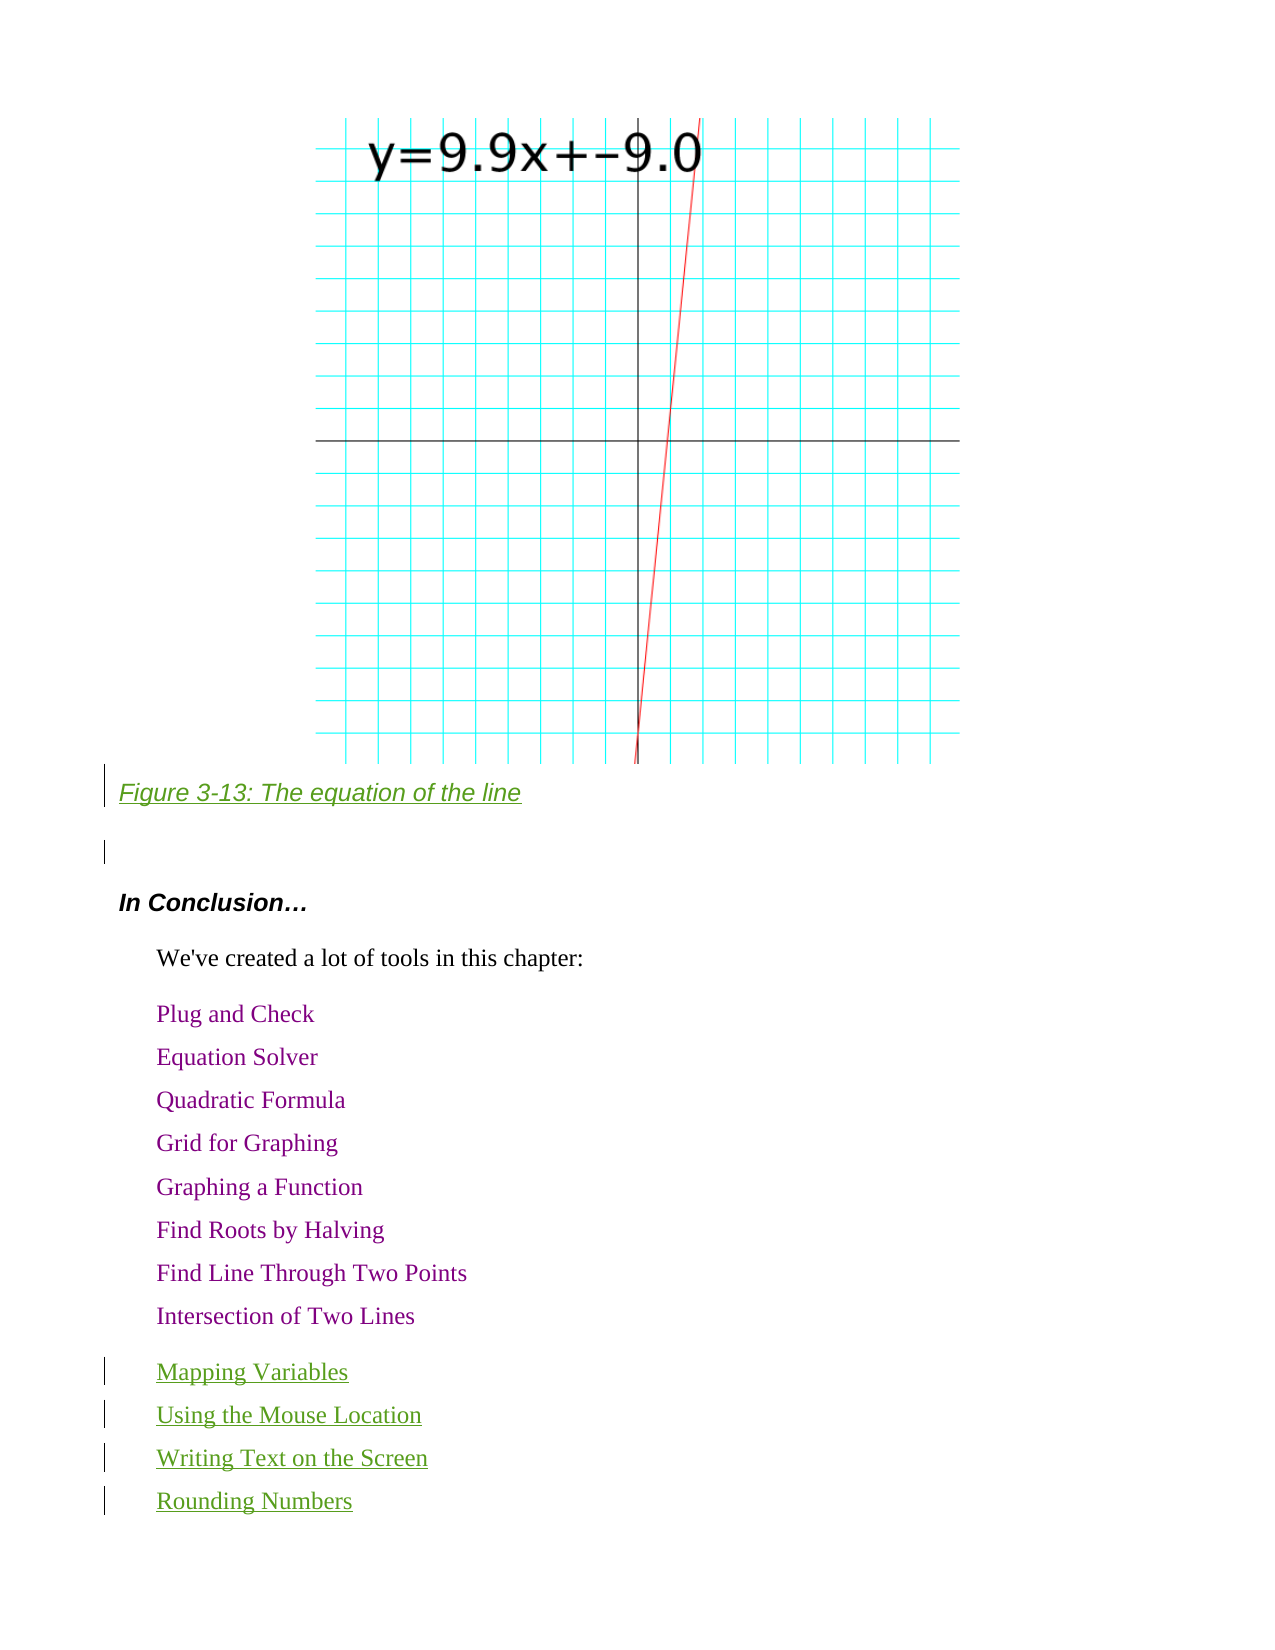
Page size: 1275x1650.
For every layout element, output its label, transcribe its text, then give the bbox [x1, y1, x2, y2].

text We've created a lot of tools in this chapter: [118, 943, 1156, 972]
text Rounding Numbers [118, 1486, 1156, 1515]
list Find Line Through Two Points [156, 1258, 1156, 1287]
list Intersection of Two Lines [156, 1301, 1156, 1330]
text Using the Mouse Location [118, 1400, 1156, 1428]
list Equation Solver [156, 1042, 1156, 1071]
list Find Roots by Halving [156, 1215, 1156, 1243]
list Quadratic Formula [156, 1085, 1156, 1114]
picture [315, 118, 960, 764]
text In Conclusion… [118, 888, 1156, 917]
list Plug and Check [156, 999, 1156, 1028]
text Writing Text on the Screen [118, 1443, 1156, 1472]
list Grid for Graphing [156, 1128, 1156, 1157]
text Figure 3-13: The equation of the line [118, 118, 1156, 807]
text Mapping Variables [118, 1357, 1156, 1385]
list Graphing a Function [156, 1172, 1156, 1200]
